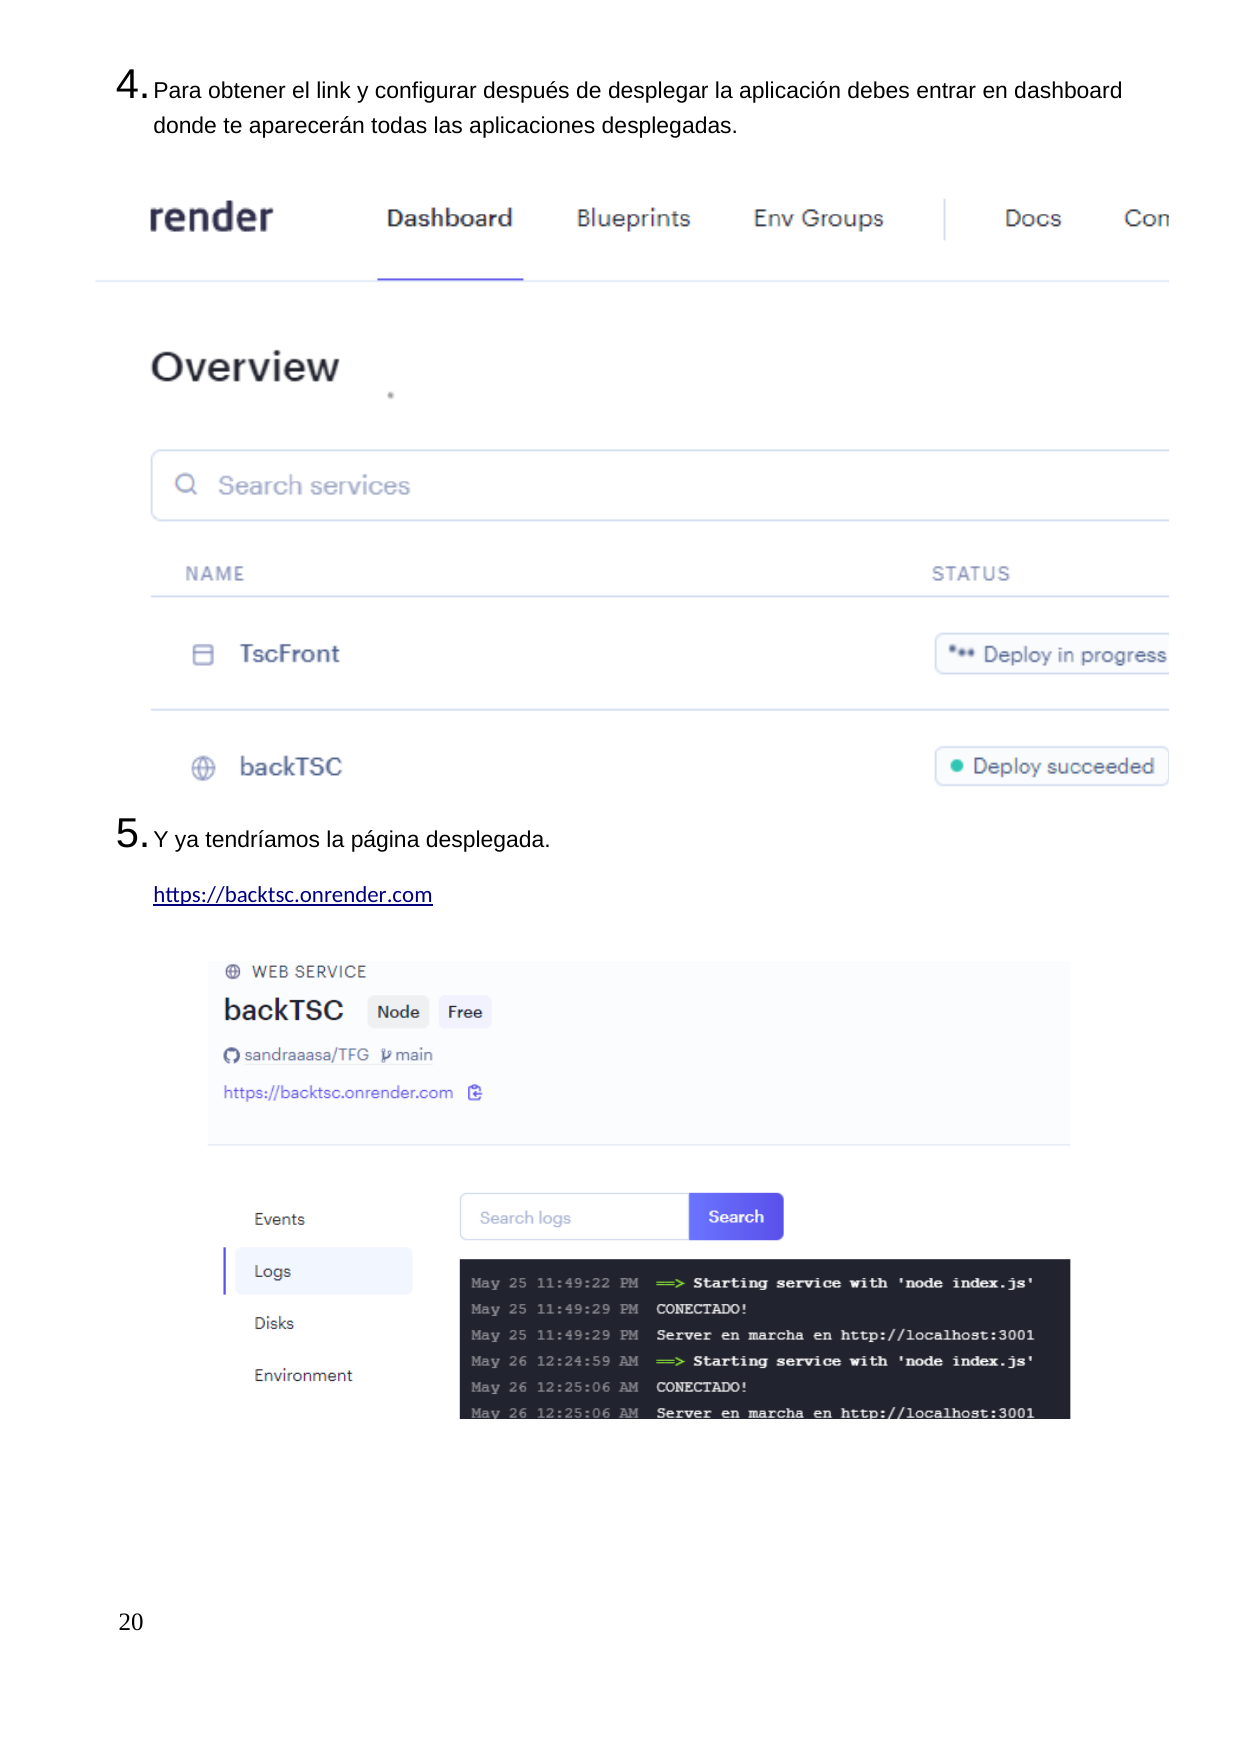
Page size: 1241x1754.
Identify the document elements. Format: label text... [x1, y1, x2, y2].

list https://backtsc.onrender.com [116, 880, 1152, 908]
list Y ya tendríamos la página desplegada. [116, 804, 1152, 856]
picture [207, 961, 1071, 1419]
picture [95, 161, 1169, 804]
list Para obtener el link y configurar después de desplegar la aplicación debes entrar en dashboard donde te aparecerán todas las aplicaciones desplegadas. [116, 59, 1152, 138]
